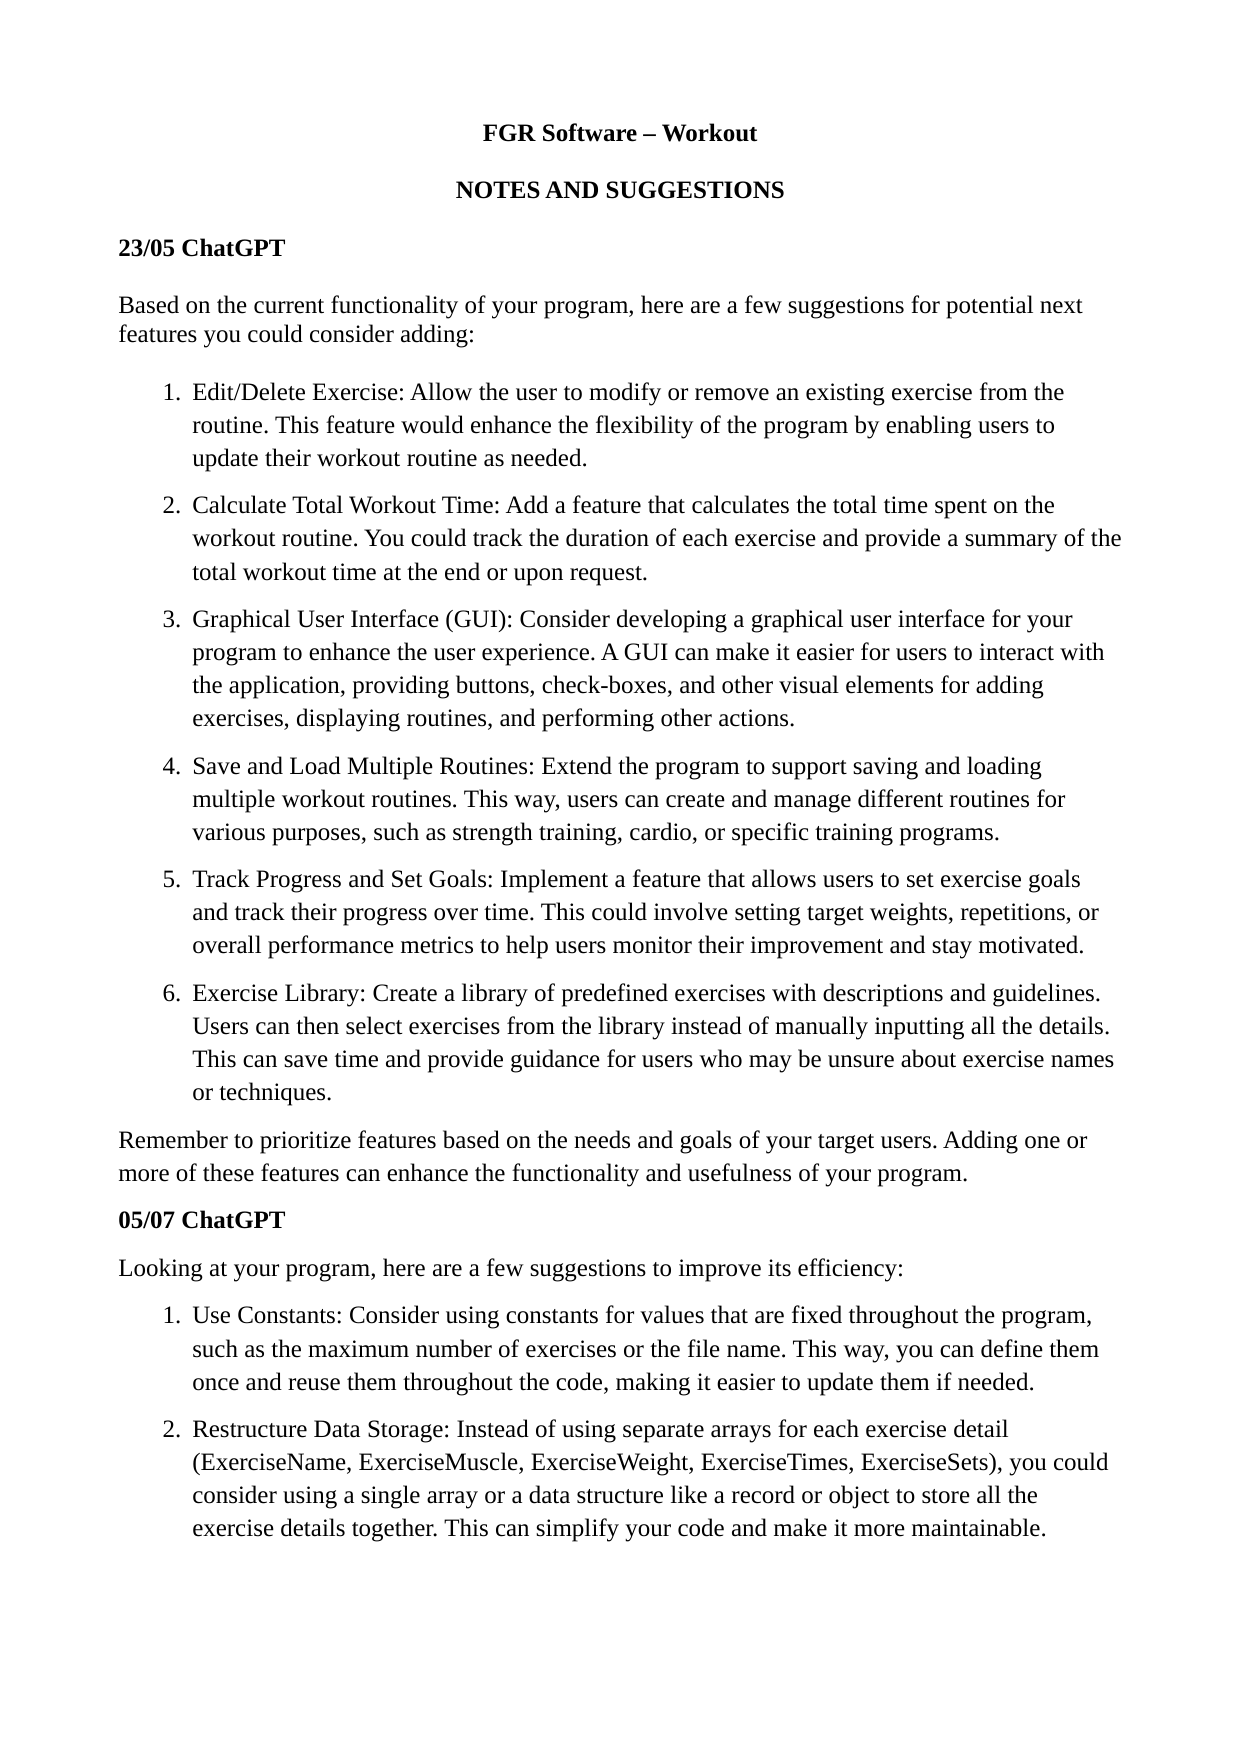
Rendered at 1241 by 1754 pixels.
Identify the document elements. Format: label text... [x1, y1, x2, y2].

list Use Constants: Consider using constants for values that are fixed throughout the program, such as the maximum number of exercises or the file name. This way, you can define them once and reuse them throughout the code, making it easier to update them if needed. [162, 1301, 1122, 1395]
text NOTES AND SUGGESTIONS [118, 176, 1122, 204]
text Remember to prioritize features based on the needs and goals of your target users. Adding one or more of these features can enhance the functionality and usefulness of your program. [118, 1125, 1122, 1187]
text 05/07 ChatGPT [118, 1205, 1122, 1234]
list Graphical User Interface (GUI): Consider developing a graphical user interface for your program to enhance the user experience. A GUI can make it easier for users to interact with the application, providing buttons, check-boxes, and other visual elements for adding exercises, displaying routines, and performing other actions. [162, 604, 1122, 732]
list Edit/Delete Exercise: Allow the user to modify or remove an existing exercise from the routine. This feature would enhance the flexibility of the program by enabling users to update their workout routine as needed. [162, 377, 1122, 472]
text Looking at your program, here are a few suggestions to improve its efficiency: [118, 1253, 1122, 1282]
list Track Progress and Set Goals: Implement a feature that allows users to set exercise goals and track their progress over time. This could involve setting target weights, repetitions, or overall performance metrics to help users monitor their improvement and stay motivated. [162, 864, 1122, 959]
text FGR Software – Workout [118, 118, 1122, 176]
list Calculate Total Workout Time: Add a feature that calculates the total time spent on the workout routine. You could track the duration of each exercise and provide a summary of the total workout time at the end or upon request. [162, 491, 1122, 585]
list Exercise Library: Create a library of predefined exercises with descriptions and guidelines. Users can then select exercises from the library instead of manually inputting all the details. This can save time and provide guidance for users who may be unsure about exercise names or techniques. [162, 978, 1122, 1106]
list Save and Load Multiple Routines: Extend the program to support saving and loading multiple workout routines. This way, users can create and manage different routines for various purposes, such as strength training, cardio, or specific training programs. [162, 751, 1122, 846]
list Restructure Data Storage: Instead of using separate arrays for each exercise detail (ExerciseName, ExerciseMuscle, ExerciseWeight, ExerciseTimes, ExerciseSets), you could consider using a single array or a data structure like a record or object to store all the exercise details together. This can simplify your code and make it more maintainable. [162, 1414, 1122, 1542]
text 23/05 ChatGPT Based on the current functionality of your program, here are a few suggestions for potential next features you could consider adding: [118, 233, 1122, 377]
